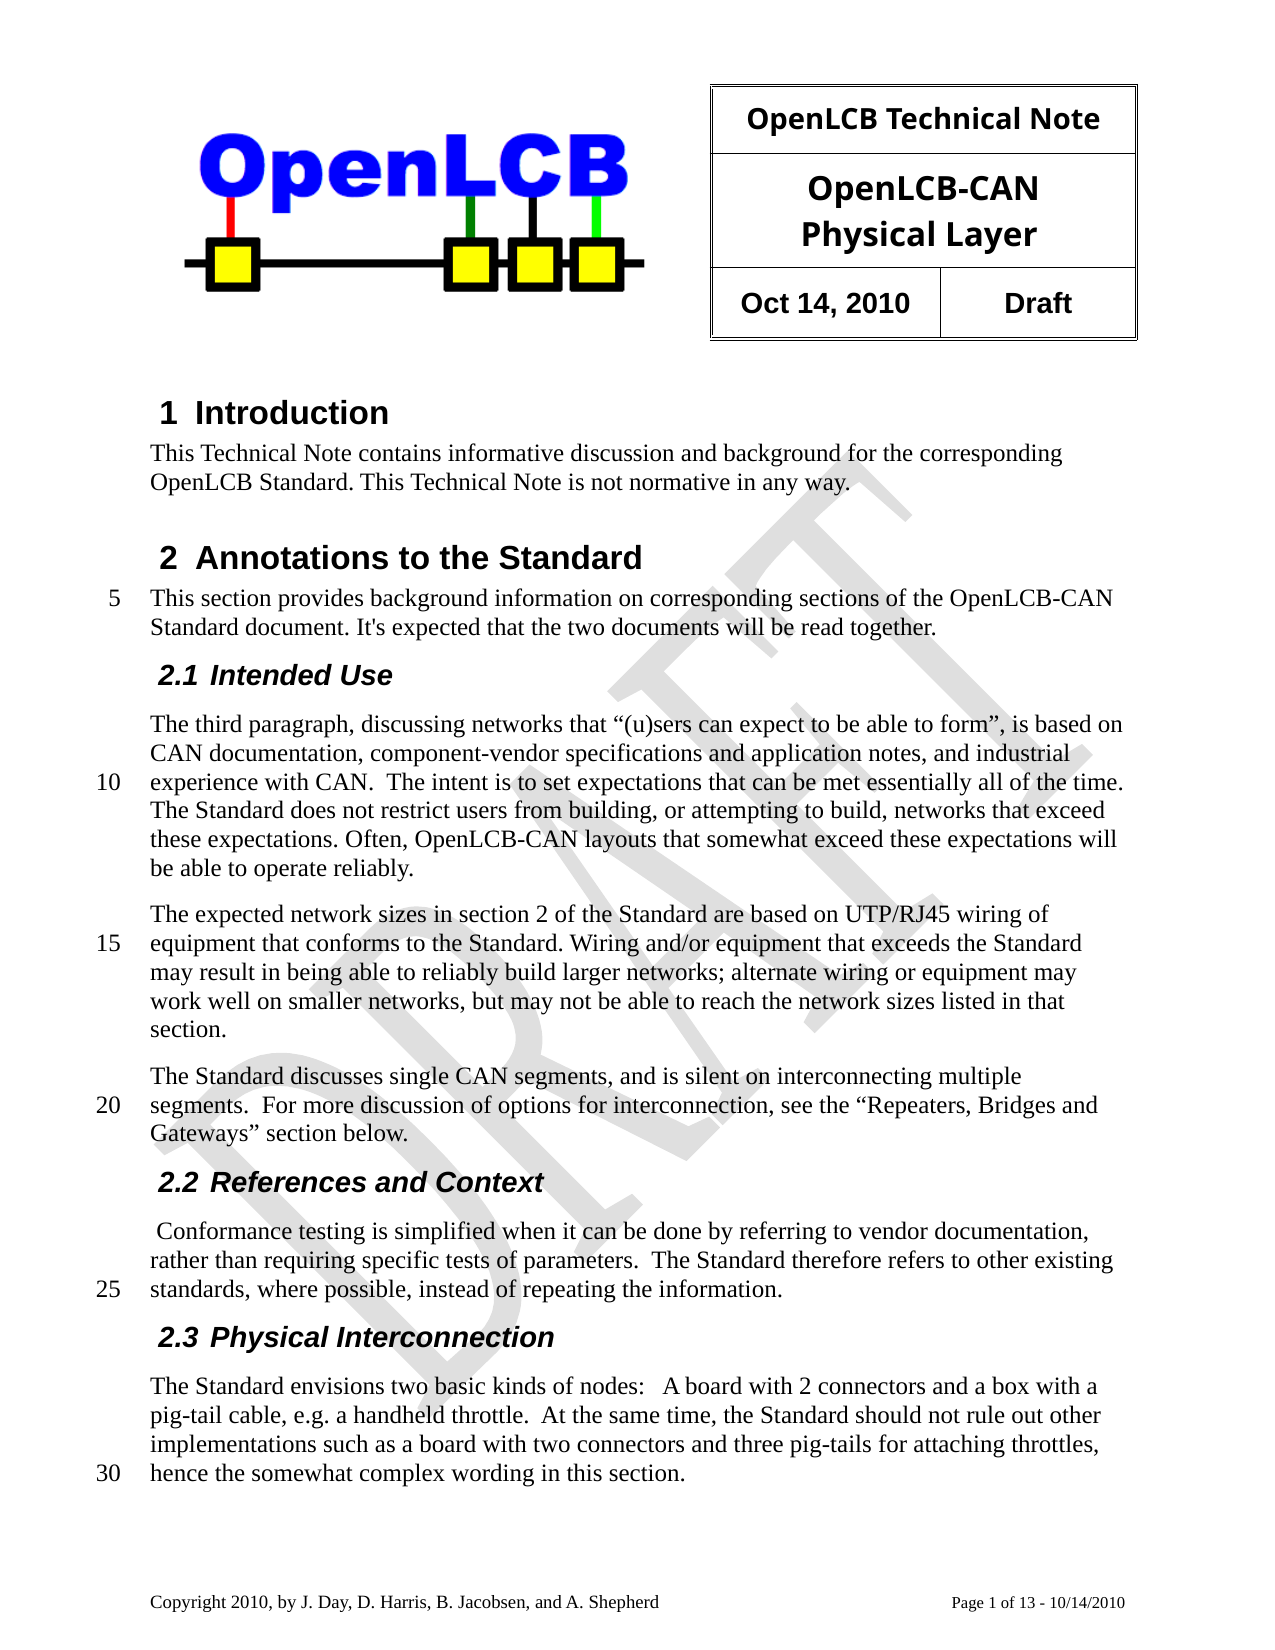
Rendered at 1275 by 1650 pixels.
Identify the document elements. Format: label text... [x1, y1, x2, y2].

subtitle [833, 538, 1125, 577]
text Conformance testing is simplified when it can be done by referring to vendor documentation, rather than requiring specific tests of parameters. The Standard therefore refers to other existing standards, where possible, instead of repeating the information. [150, 1216, 329, 1302]
text The third paragraph, discussing networks that “(u)sers can expect to be able to form”, is based on CAN documentation, component-vendor specifications and application notes, and industrial experience with CAN. The intent is to set expectations that can be met essentially all of the time. The Standard does not restrict users from building, or attempting to build, networks that exceed these expectations. Often, OpenLCB-CAN layouts that somewhat exceed these expectations will be able to operate reliably. [150, 709, 832, 882]
text The Standard discusses single CAN segments, and is silent on interconnecting multiple segments. For more discussion of options for interconnection, see the “Repeaters, Bridges and Gateways” section below. [324, 1061, 501, 1147]
subtitle Introduction [150, 393, 1125, 432]
subtitle Intended Use [150, 658, 639, 692]
subtitle References and Context [455, 1165, 552, 1198]
subtitle Physical Interconnection [407, 1320, 487, 1354]
text The Standard discusses single CAN segments, and is silent on interconnecting multiple segments. For more discussion of options for interconnection, see the “Repeaters, Bridges and Gateways” section below. [506, 1082, 656, 1147]
subtitle [665, 658, 944, 692]
subtitle [762, 541, 829, 577]
picture [180, 95, 663, 293]
subtitle Physical Interconnection [497, 1320, 1125, 1354]
text The Standard discusses single CAN segments, and is silent on interconnecting multiple segments. For more discussion of options for interconnection, see the “Repeaters, Bridges and Gateways” section below. [150, 1061, 242, 1147]
text The expected network sizes in section 2 of the Standard are based on UTP/RJ45 wiring of equipment that conforms to the Standard. Wiring and/or equipment that exceeds the Standard may result in being able to reliably build larger networks; alternate wiring or equipment may work well on smaller networks, but may not be able to reach the network sizes listed in that section. [367, 937, 515, 1043]
subtitle Physical Interconnection [150, 1320, 397, 1354]
text This section provides background information on corresponding sections of the OpenLCB-CAN Standard document. It's expected that the two documents will be read together. [150, 583, 892, 640]
text This section provides background information on corresponding sections of the OpenLCB-CAN Standard document. It's expected that the two documents will be read together. [878, 583, 1125, 640]
text The expected network sizes in section 2 of the Standard are based on UTP/RJ45 wiring of equipment that conforms to the Standard. Wiring and/or equipment that exceeds the Standard may result in being able to reliably build larger networks; alternate wiring or equipment may work well on smaller networks, but may not be able to reach the network sizes listed in that section. [150, 899, 687, 1043]
subtitle Annotations to the Standard [150, 538, 759, 577]
subtitle References and Context [150, 1165, 241, 1198]
text This Technical Note contains informative discussion and background for the corresponding OpenLCB Standard. This Technical Note is not normative in any way. [150, 438, 1125, 496]
text The Standard envisions two basic kinds of nodes: A board with 2 connectors and a box with a pig-tail cable, e.g. a handheld throttle. At the same time, the Standard should not rule out other implementations such as a board with two connectors and three pig-tails for attaching throttles, hence the somewhat complex wording in this section. [150, 1371, 1125, 1486]
text The Standard discusses single CAN segments, and is silent on interconnecting multiple segments. For more discussion of options for interconnection, see the “Repeaters, Bridges and Gateways” section below. [211, 1086, 391, 1147]
subtitle References and Context [252, 1165, 440, 1198]
text The Standard discusses single CAN segments, and is silent on interconnecting multiple segments. For more discussion of options for interconnection, see the “Repeaters, Bridges and Gateways” section below. [556, 1061, 1125, 1147]
text The third paragraph, discussing networks that “(u)sers can expect to be able to form”, is based on CAN documentation, component-vendor specifications and application notes, and industrial experience with CAN. The intent is to set expectations that can be met essentially all of the time. The Standard does not restrict users from building, or attempting to build, networks that exceed these expectations. Often, OpenLCB-CAN layouts that somewhat exceed these expectations will be able to operate reliably. [798, 709, 1125, 882]
text The expected network sizes in section 2 of the Standard are based on UTP/RJ45 wiring of equipment that conforms to the Standard. Wiring and/or equipment that exceeds the Standard may result in being able to reliably build larger networks; alternate wiring or equipment may work well on smaller networks, but may not be able to reach the network sizes listed in that section. [670, 899, 1125, 1043]
subtitle References and Context [562, 1165, 1125, 1198]
subtitle [953, 658, 1125, 692]
text Conformance testing is simplified when it can be done by referring to vendor documentation, rather than requiring specific tests of parameters. The Standard therefore refers to other existing standards, where possible, instead of repeating the information. [303, 1216, 494, 1302]
text Conformance testing is simplified when it can be done by referring to vendor documentation, rather than requiring specific tests of parameters. The Standard therefore refers to other existing standards, where possible, instead of repeating the information. [494, 1216, 1125, 1302]
